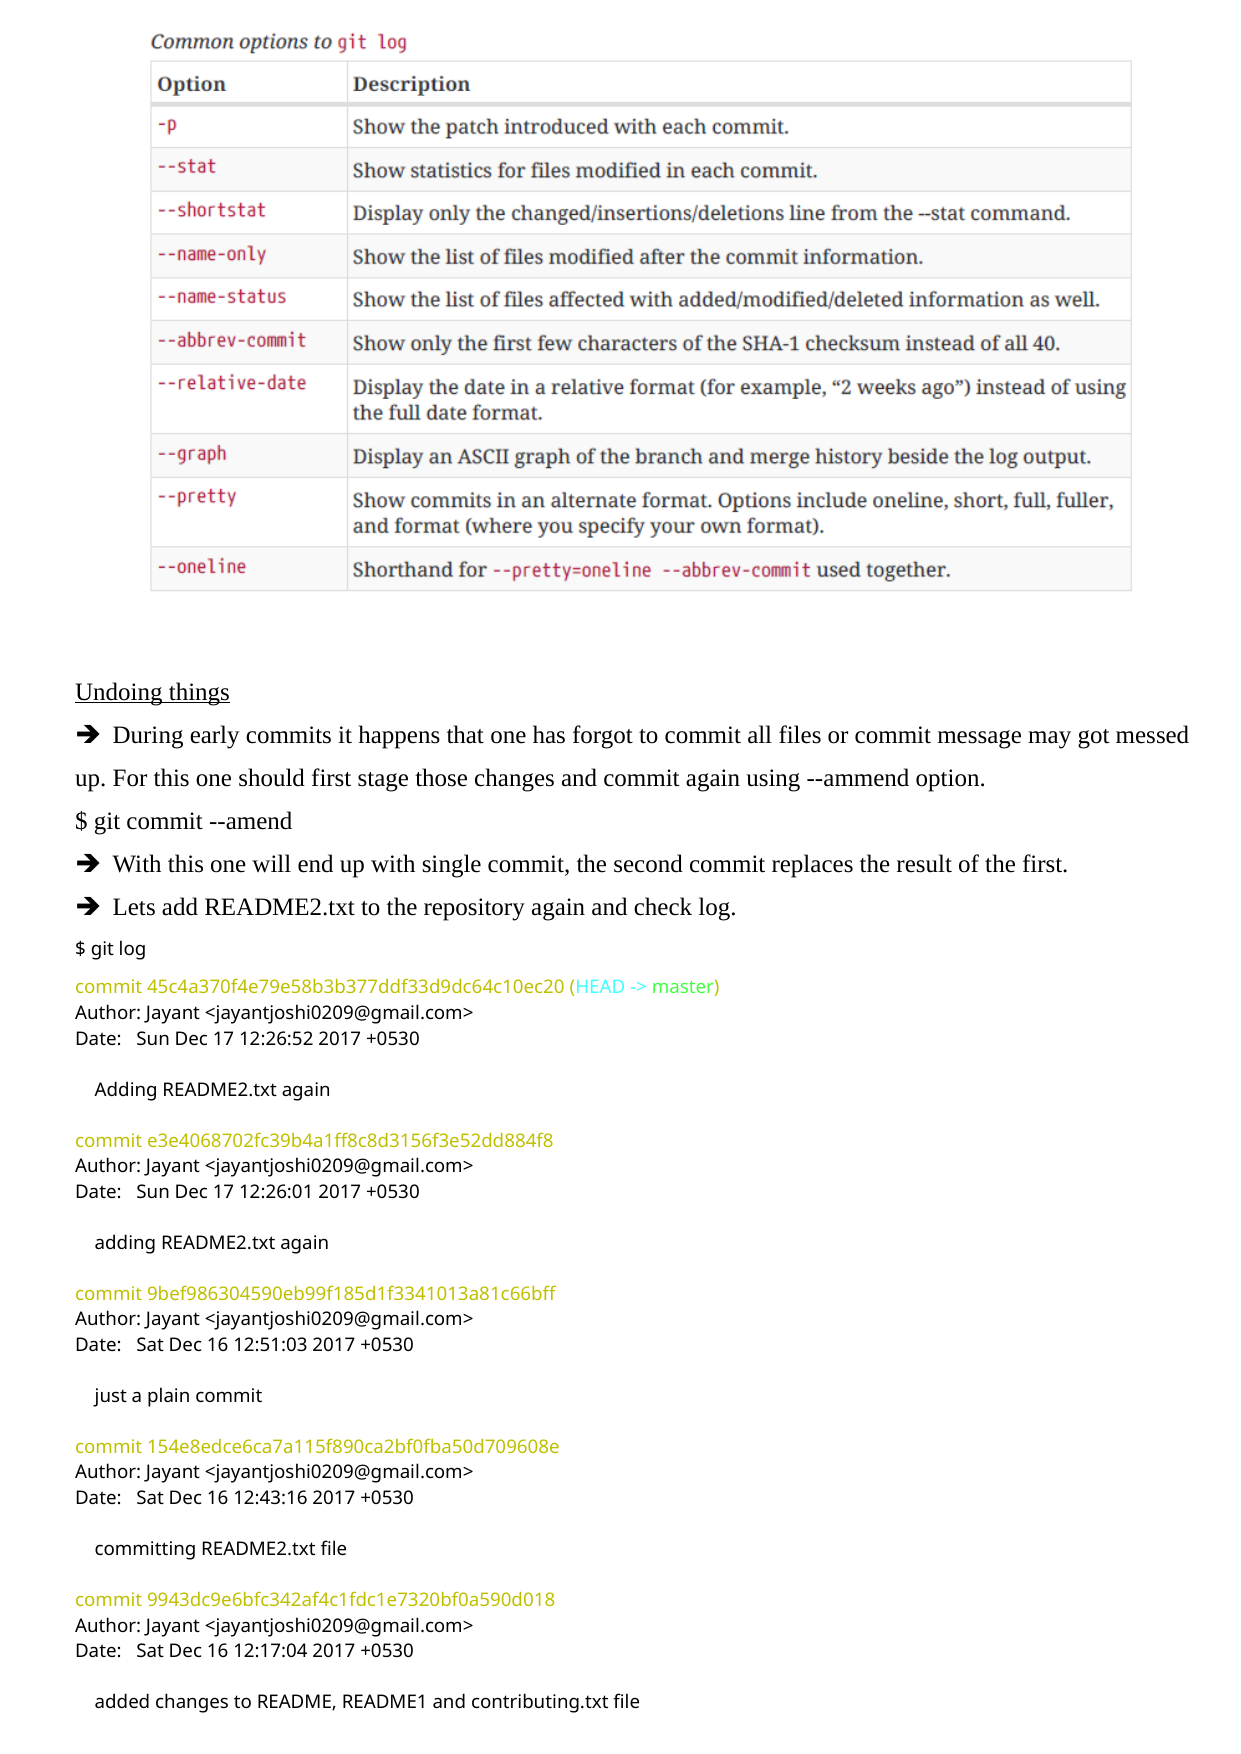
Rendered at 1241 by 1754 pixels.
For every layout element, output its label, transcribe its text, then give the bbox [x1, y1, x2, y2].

text commit 45c4a370f4e79e58b3b377ddf33d9dc64c10ec20 (HEAD -> master) [75, 974, 1211, 999]
text Adding README2.txt again [75, 1076, 1211, 1101]
list During early commits it happens that one has forgot to commit all files or commit message may got messed up. For this one should first stage those changes and commit again using --ammend option. [75, 720, 1211, 792]
text commit e3e4068702fc39b4a1ff8c8d3156f3e52dd884f8 [75, 1127, 1211, 1152]
text Author: Jayant <jayantjoshi0209@gmail.com> [75, 1459, 1211, 1484]
text Date: Sun Dec 17 12:26:52 2017 +0530 [75, 1025, 1211, 1050]
text commit 9bef986304590eb99f185d1f3341013a81c66bff [75, 1280, 1211, 1306]
text Date: Sun Dec 17 12:26:01 2017 +0530 [75, 1178, 1211, 1203]
text Undoing things [75, 677, 1211, 706]
text $ git log [75, 936, 1211, 961]
text added changes to README, README1 and contributing.txt file [75, 1688, 1211, 1714]
list Lets add README2.txt to the repository again and check log. [75, 892, 1211, 921]
text Author: Jayant <jayantjoshi0209@gmail.com> [75, 1152, 1211, 1178]
list $ git commit --amend [75, 806, 1211, 835]
text Date: Sat Dec 16 12:43:16 2017 +0530 [75, 1484, 1211, 1510]
text adding README2.txt again [75, 1229, 1211, 1254]
text Author: Jayant <jayantjoshi0209@gmail.com> [75, 999, 1211, 1025]
text commit 9943dc9e6bfc342af4c1fdc1e7320bf0a590d018 [75, 1586, 1211, 1612]
text Author: Jayant <jayantjoshi0209@gmail.com> [75, 1612, 1211, 1637]
text committing README2.txt file [75, 1535, 1211, 1561]
text Date: Sat Dec 16 12:51:03 2017 +0530 [75, 1331, 1211, 1357]
list With this one will end up with single commit, the second commit replaces the result of the first. [75, 849, 1211, 878]
text just a plain commit [75, 1382, 1211, 1408]
text Date: Sat Dec 16 12:17:04 2017 +0530 [75, 1637, 1211, 1663]
text Author: Jayant <jayantjoshi0209@gmail.com> [75, 1306, 1211, 1331]
text commit 154e8edce6ca7a115f890ca2bf0fba50d709608e [75, 1433, 1211, 1459]
